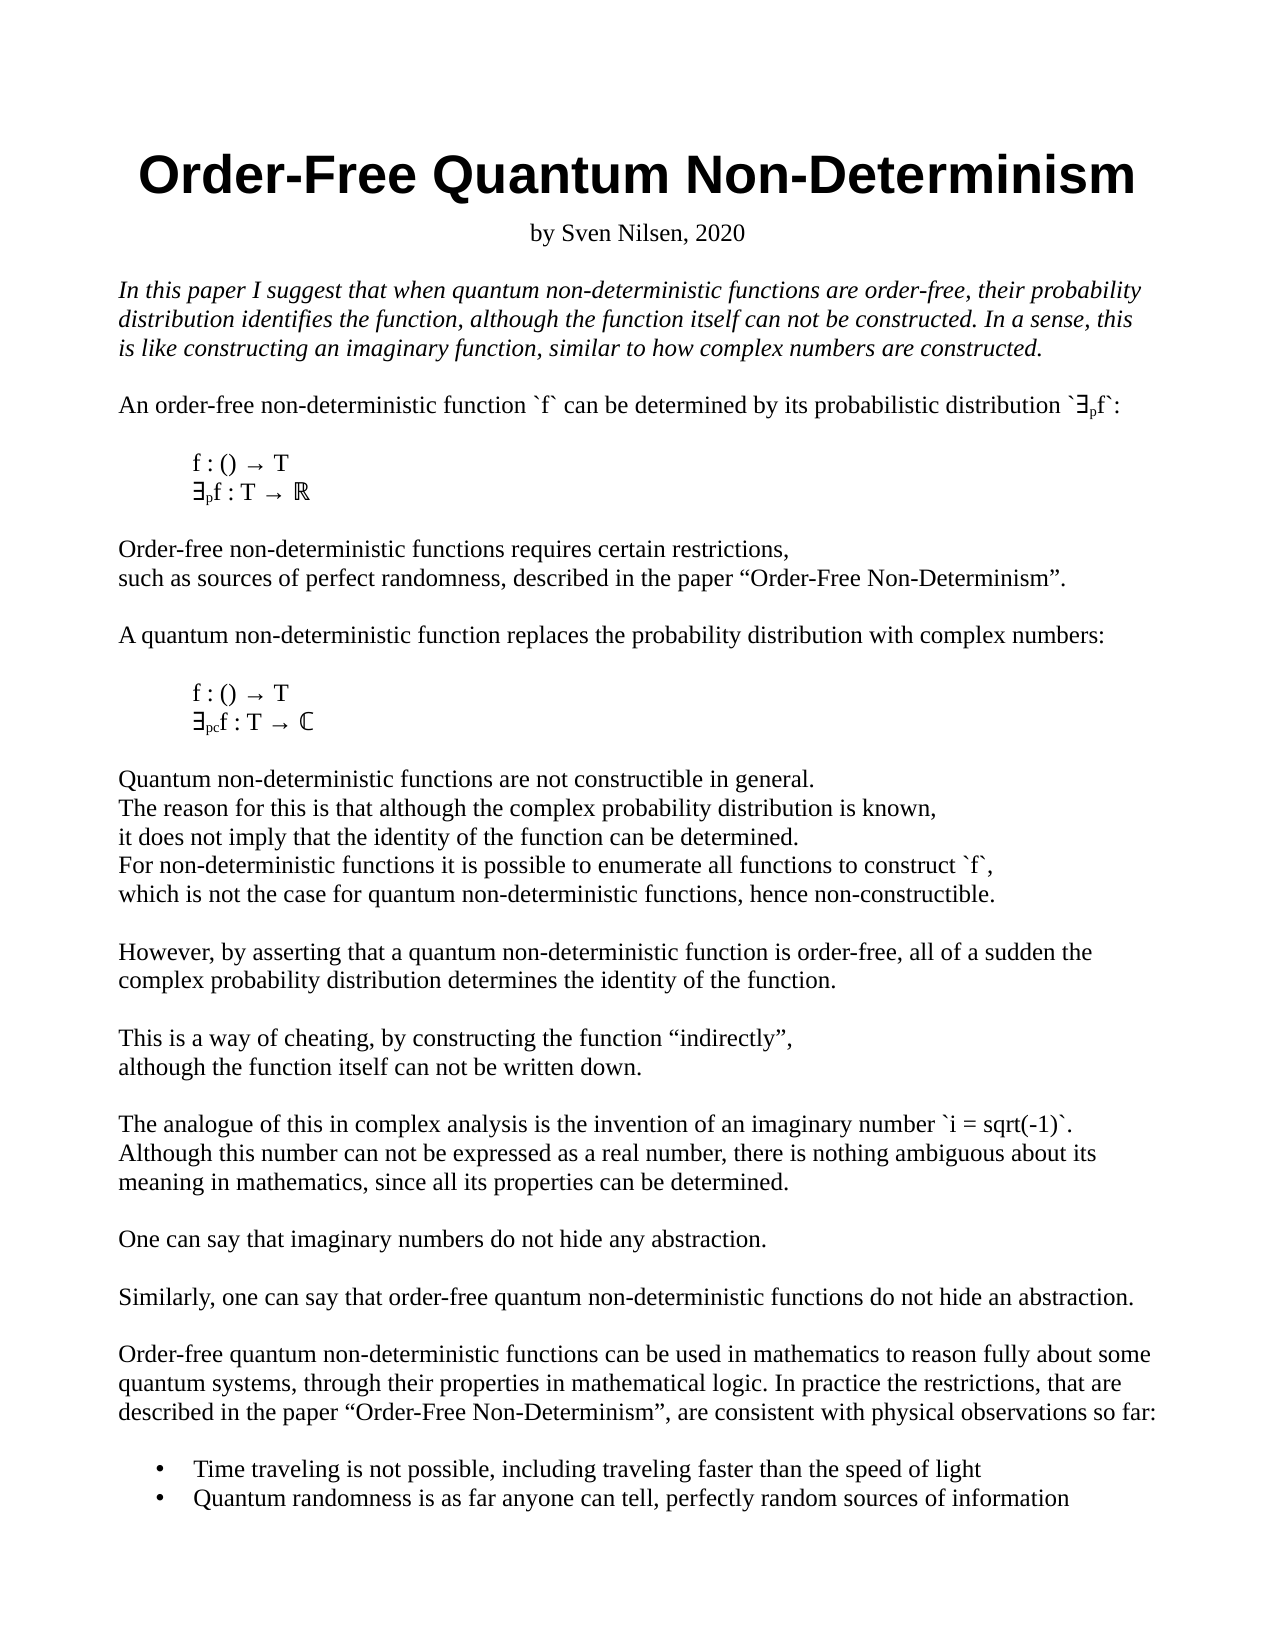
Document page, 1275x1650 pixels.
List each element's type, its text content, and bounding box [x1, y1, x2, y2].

text In this paper I suggest that when quantum non-deterministic functions are order-free, their probability distribution identifies the function, although the function itself can not be constructed. In a sense, this is like constructing an imaginary function, similar to how complex numbers are constructed. [118, 275, 1157, 362]
text which is not the case for quantum non-deterministic functions, hence non-constructible. [118, 879, 1157, 908]
text The analogue of this in complex analysis is the invention of an imaginary number `i = sqrt(-1)`. [118, 1109, 1157, 1138]
text One can say that imaginary numbers do not hide any abstraction. [118, 1224, 1157, 1253]
text f : () → T [118, 678, 1157, 707]
text However, by asserting that a quantum non-deterministic function is order-free, all of a sudden the complex probability distribution determines the identity of the function. [118, 937, 1157, 994]
text f : () → T [118, 448, 1157, 477]
text This is a way of cheating, by constructing the function “indirectly”, [118, 1023, 1157, 1052]
text Order-free non-deterministic functions requires certain restrictions, [118, 534, 1157, 563]
text by Sven Nilsen, 2020 [118, 218, 1157, 247]
title Order-Free Quantum Non-Determinism [118, 143, 1157, 205]
text such as sources of perfect randomness, described in the paper “Order-Free Non-Determinism”. [118, 563, 1157, 592]
list Quantum randomness is as far anyone can tell, perfectly random sources of information [156, 1483, 1157, 1512]
text Order-free quantum non-deterministic functions can be used in mathematics to reason fully about some quantum systems, through their properties in mathematical logic. In practice the restrictions, that are described in the paper “Order-Free Non-Determinism”, are consistent with physical observations so far: [118, 1339, 1157, 1425]
text Although this number can not be expressed as a real number, there is nothing ambiguous about its meaning in mathematics, since all its properties can be determined. [118, 1138, 1157, 1195]
text For non-deterministic functions it is possible to enumerate all functions to construct `f`, [118, 850, 1157, 879]
text A quantum non-deterministic function replaces the probability distribution with complex numbers: [118, 620, 1157, 649]
text Quantum non-deterministic functions are not constructible in general. [118, 764, 1157, 793]
text ∃pf : T → ℝ [118, 477, 1157, 505]
text The reason for this is that although the complex probability distribution is known, it does not imply that the identity of the function can be determined. [118, 793, 1157, 850]
text Similarly, one can say that order-free quantum non-deterministic functions do not hide an abstraction. [118, 1282, 1157, 1310]
list Time traveling is not possible, including traveling faster than the speed of light [156, 1454, 1157, 1483]
text An order-free non-deterministic function `f` can be determined by its probabilistic distribution `∃pf`: [118, 390, 1157, 419]
text although the function itself can not be written down. [118, 1052, 1157, 1080]
text ∃pcf : T → ℂ [118, 707, 1157, 735]
